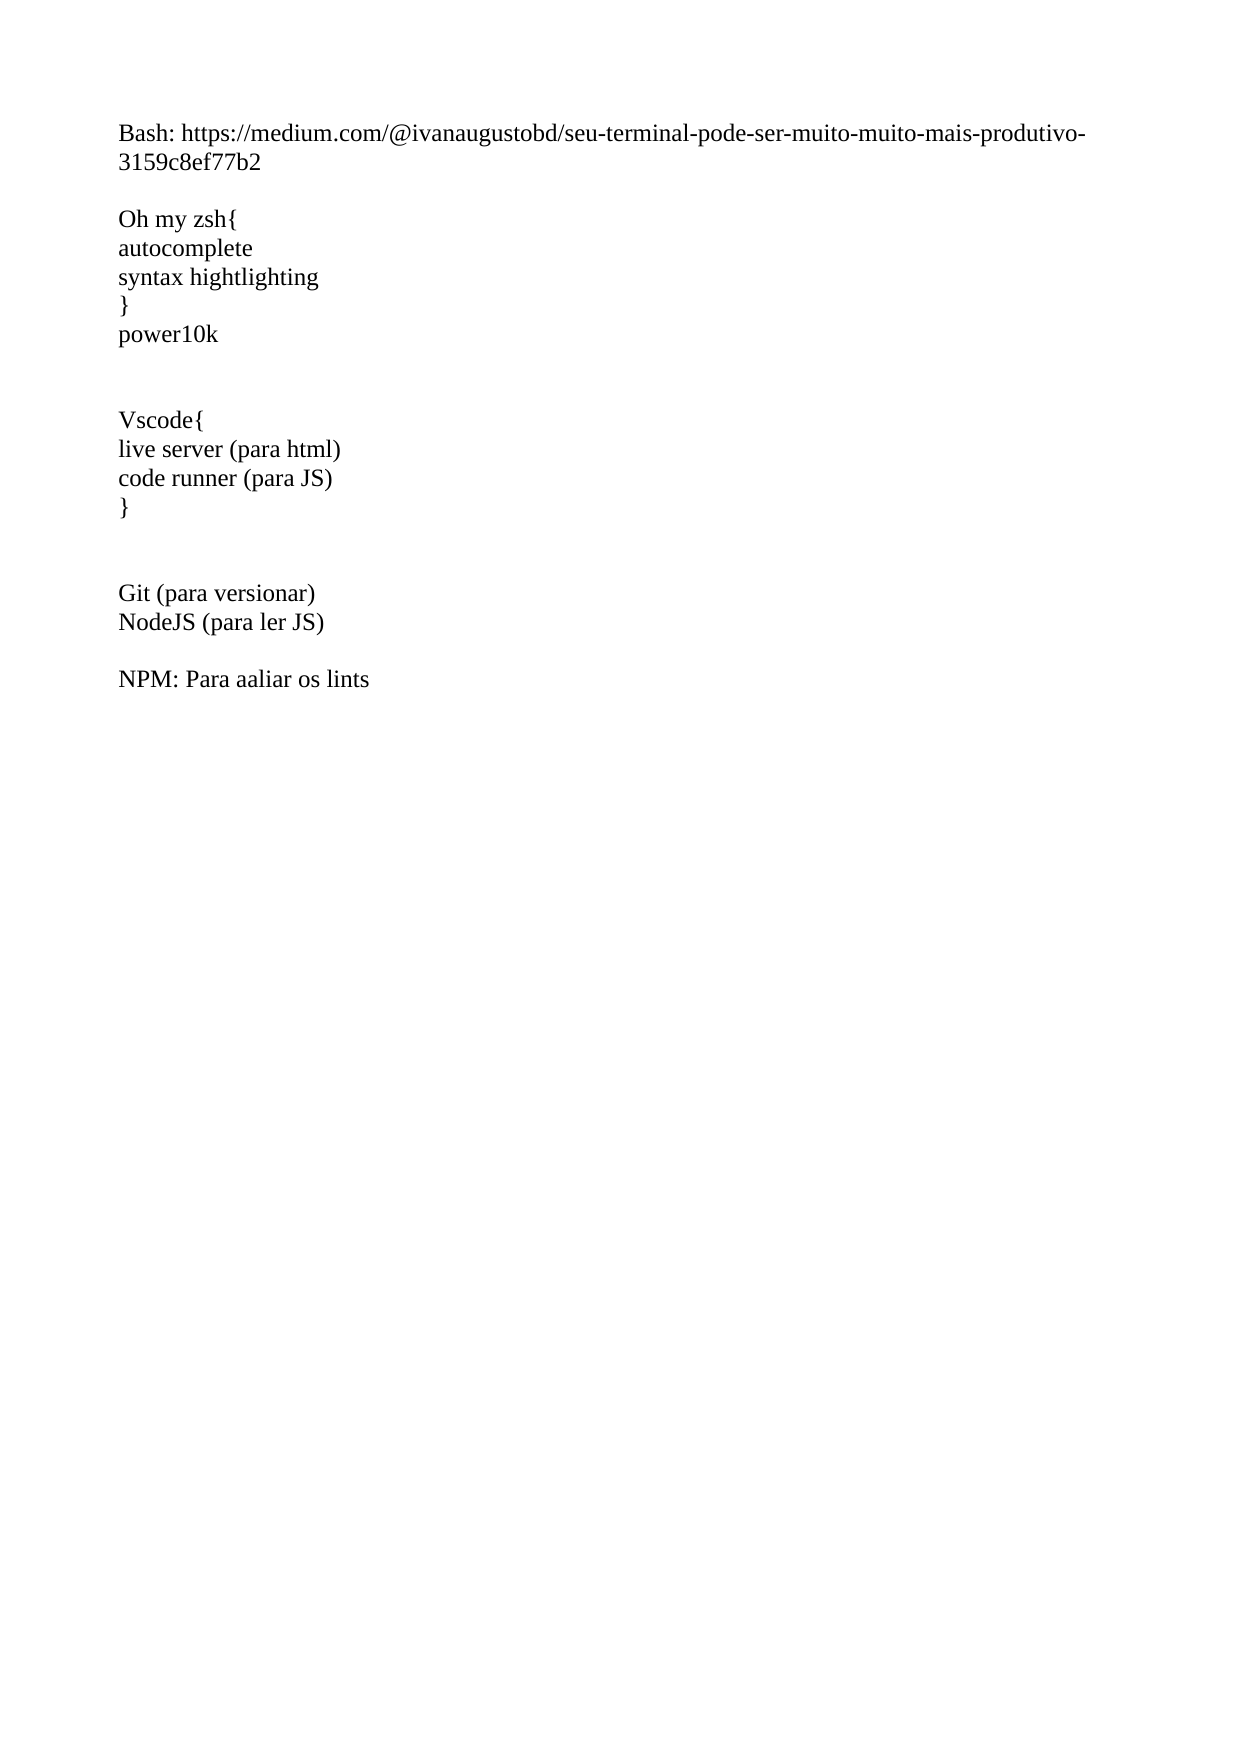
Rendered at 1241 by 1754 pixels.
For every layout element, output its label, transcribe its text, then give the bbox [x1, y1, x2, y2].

text power10k [118, 319, 1122, 348]
text } [118, 291, 1122, 319]
text Git (para versionar) [118, 578, 1122, 607]
text autocomplete [118, 233, 1122, 262]
text Vscode{ [118, 406, 1122, 434]
text live server (para html) [118, 434, 1122, 463]
text code runner (para JS) [118, 463, 1122, 492]
text syntax hightlighting [118, 262, 1122, 291]
text } [118, 492, 1122, 521]
text Oh my zsh{ [118, 204, 1122, 233]
text Bash: https://medium.com/@ivanaugustobd/seu-terminal-pode-ser-muito-muito-mais-produtivo-3159c8ef77b2 [118, 118, 1122, 176]
text NodeJS (para ler JS) [118, 607, 1122, 636]
text NPM: Para aaliar os lints [118, 664, 1122, 693]
